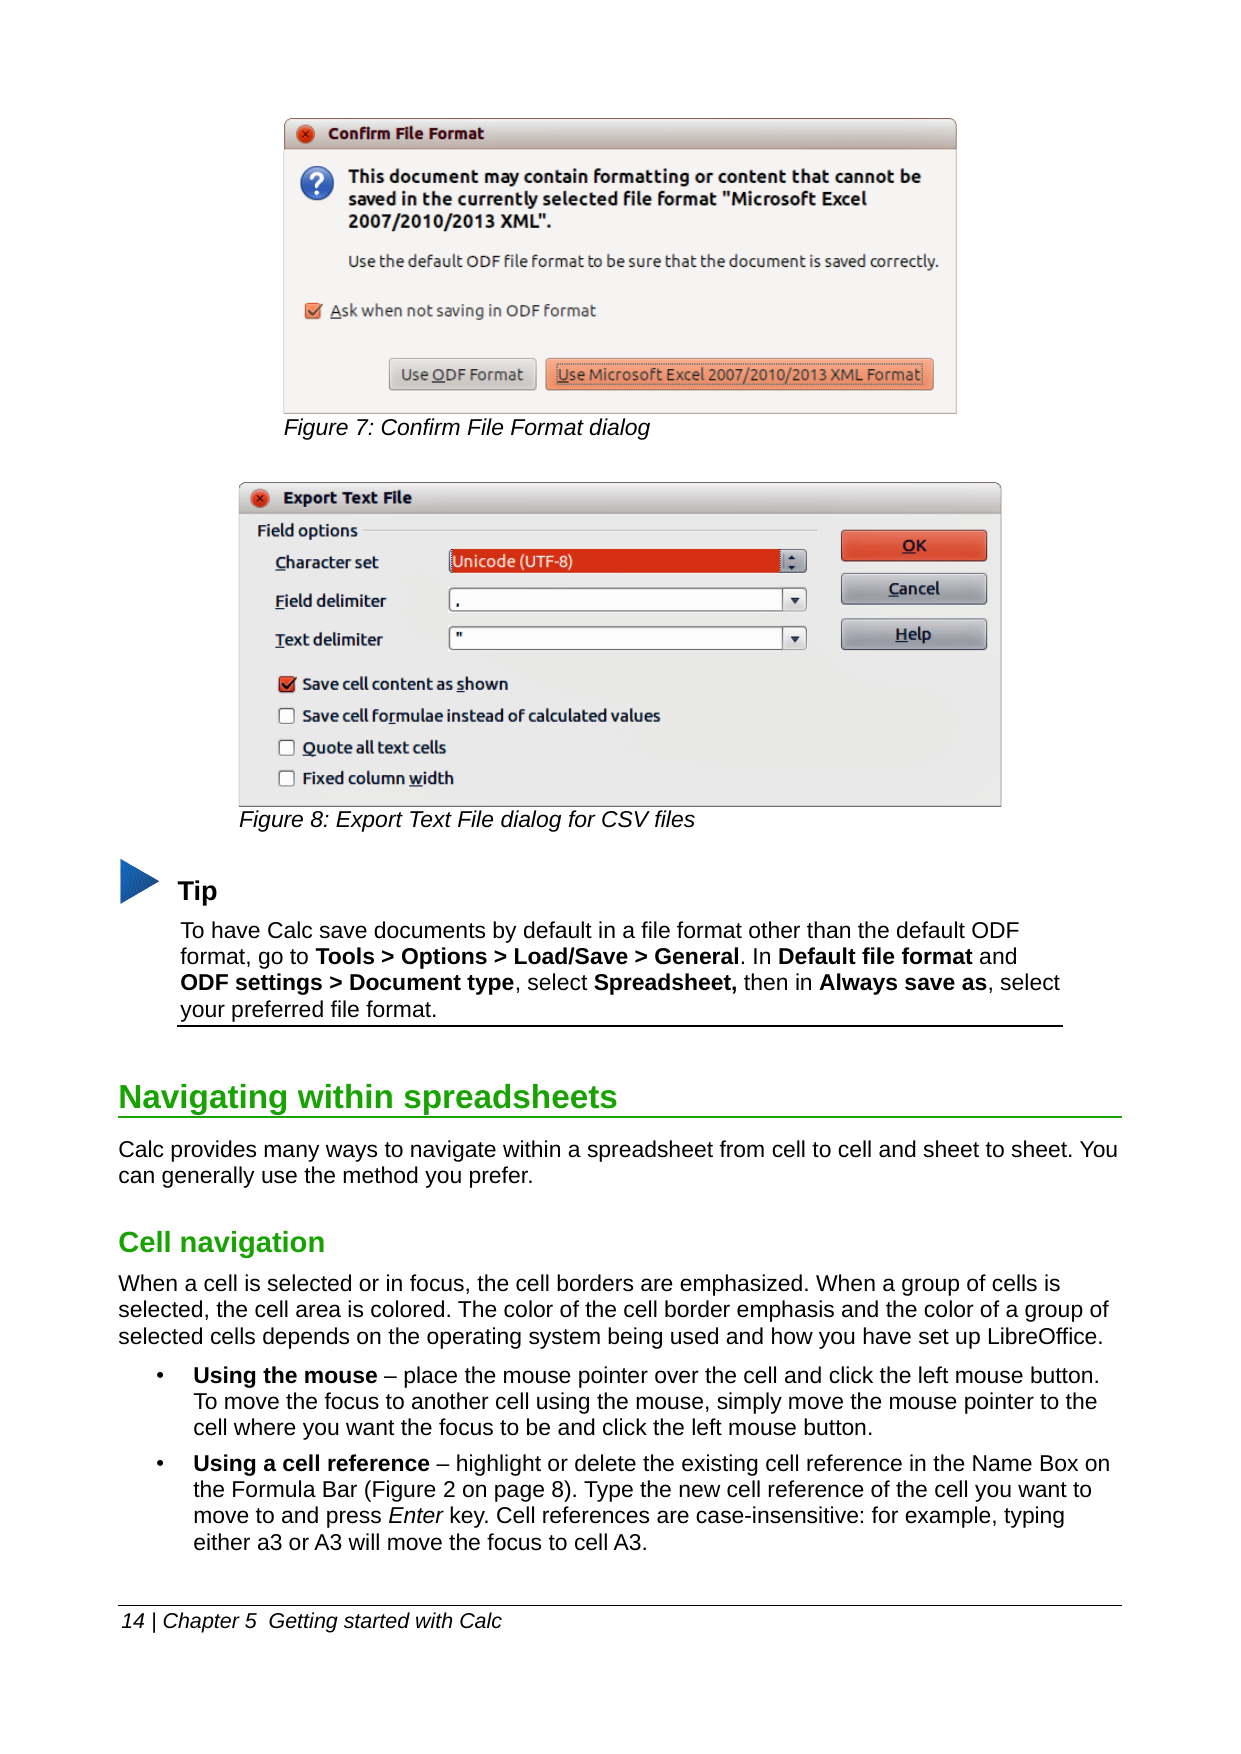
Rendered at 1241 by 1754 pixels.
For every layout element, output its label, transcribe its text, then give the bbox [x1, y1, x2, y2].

subtitle Cell navigation [118, 1225, 1122, 1258]
subtitle Tip [118, 857, 1122, 906]
picture [283, 118, 957, 414]
subtitle Navigating within spreadsheets [118, 1078, 1122, 1116]
text To have Calc save documents by default in a file format other than the default ODF format, go to Tools > Options > Load/Save > General. In Default file format and ODF settings > Document type, select Spreadsheet, then in Always save as, select your preferred file format. [177, 913, 1063, 1025]
text When a cell is selected or in focus, the cell borders are emphasized. When a group of cells is selected, the cell area is colored. The color of the cell border emphasis and the color of a group of selected cells depends on the operating system being used and how you have set up LibreOffice. [118, 1270, 1122, 1349]
text Calc provides many ways to navigate within a spreadsheet from cell to cell and sheet to sheet. You can generally use the method you prefer. [118, 1136, 1122, 1188]
list Using a cell reference – highlight or delete the existing cell reference in the Name Box on the Formula Bar (Figure 2 on page 8). Type the new cell reference of the cell you want to move to and press Enter key. Cell references are case-insensitive: for example, typing either a3 or A3 will move the focus to cell A3. [156, 1449, 1122, 1555]
text Figure 7: Confirm File Format dialog [283, 414, 957, 440]
picture [238, 482, 1002, 807]
list Using the mouse – place the mouse pointer over the cell and click the left mouse button. To move the focus to another cell using the mouse, simply move the mouse pointer to the cell where you want the focus to be and click the left mouse button. [156, 1362, 1122, 1441]
text Figure 8: Export Text File dialog for CSV files [239, 807, 1001, 833]
